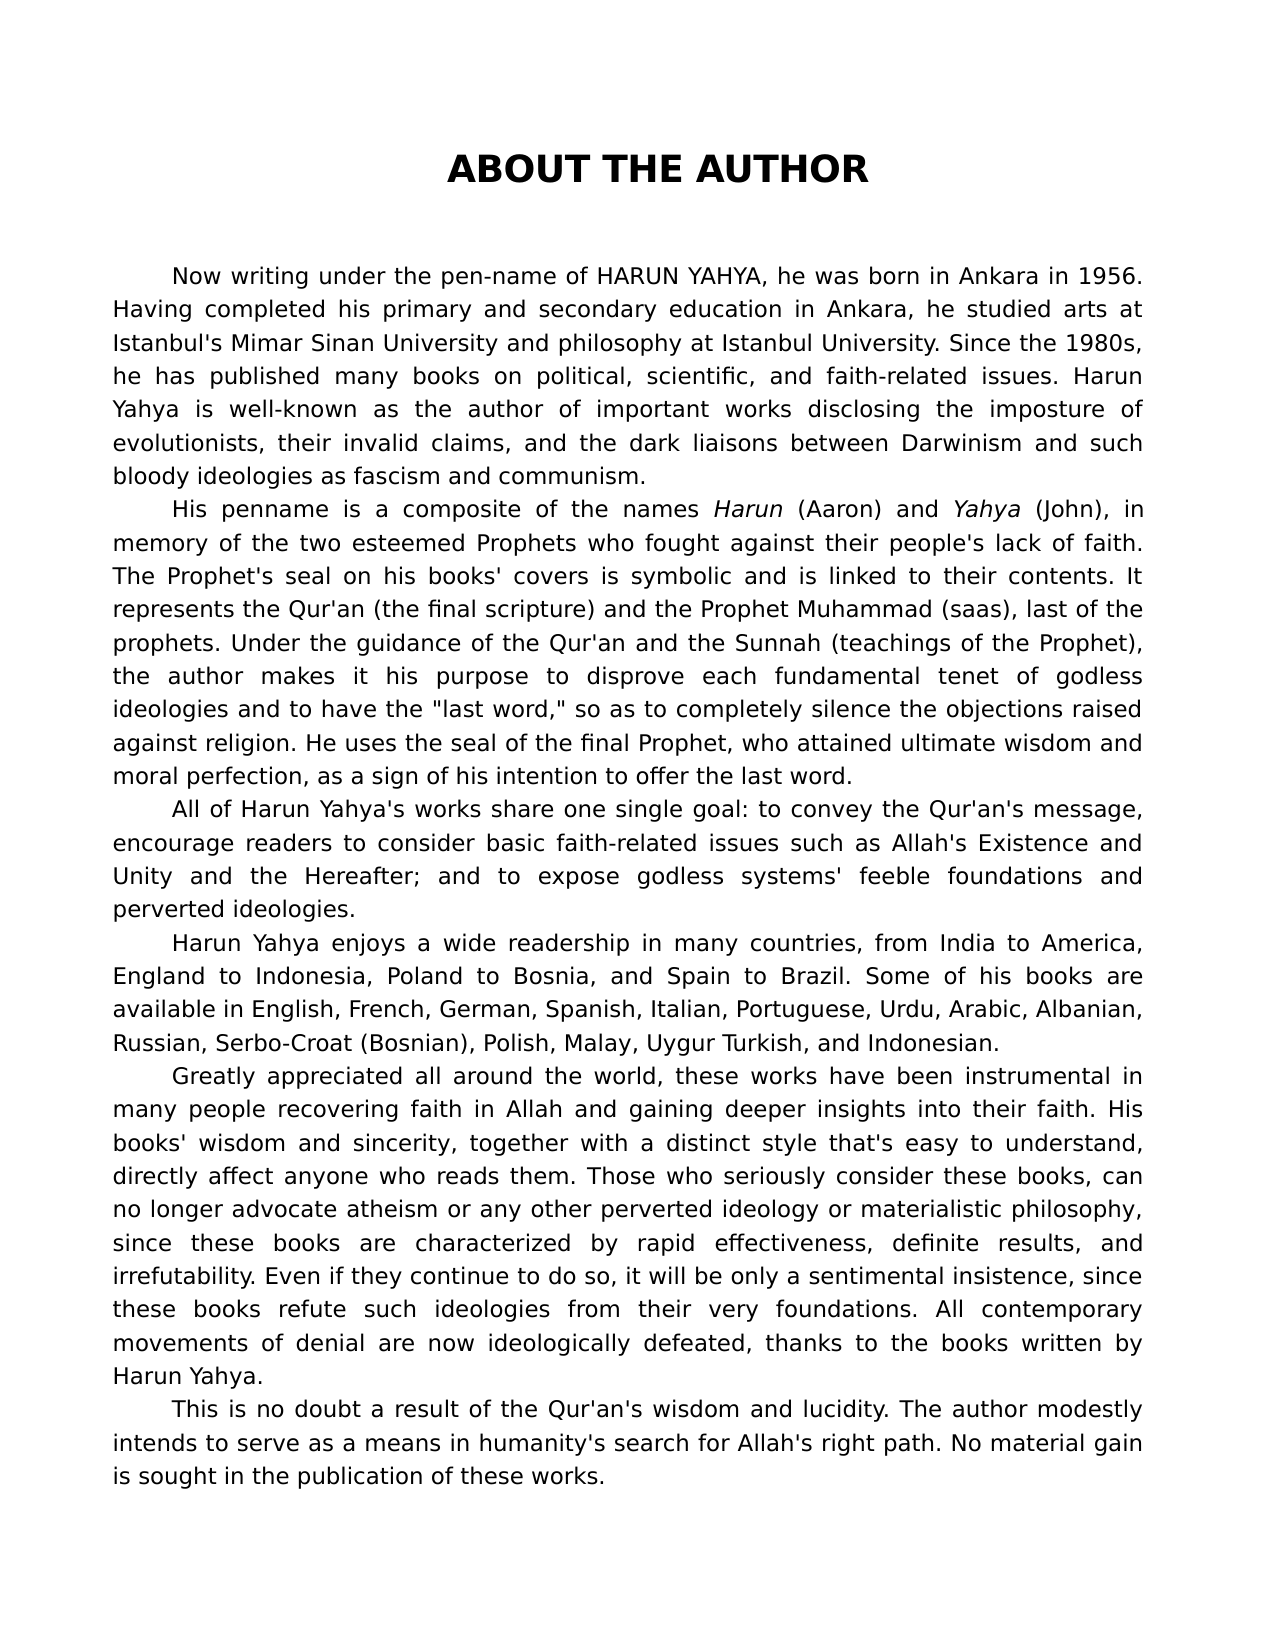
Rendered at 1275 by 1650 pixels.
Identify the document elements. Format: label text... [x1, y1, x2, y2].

text All of Harun Yahya's works share one single goal: to convey the Qur'an's message, encourage readers to consider basic faith-related issues such as Allah's Existence and Unity and the Hereafter; and to expose godless systems' feeble foundations and perverted ideologies. [112, 791, 1145, 924]
text Greatly appreciated all around the world, these works have been instrumental in many people recovering faith in Allah and gaining deeper insights into their faith. His books' wisdom and sincerity, together with a distinct style that's easy to understand, directly affect anyone who reads them. Those who seriously consider these books, can no longer advocate atheism or any other perverted ideology or materialistic philosophy, since these books are characterized by rapid effectiveness, definite results, and irrefutability. Even if they continue to do so, it will be only a sentimental insistence, since these books refute such ideologies from their very foundations. All contemporary movements of denial are now ideologically defeated, thanks to the books written by Harun Yahya. [112, 1058, 1145, 1391]
text This is no doubt a result of the Qur'an's wisdom and lucidity. The author modestly intends to serve as a means in humanity's search for Allah's right path. No material gain is sought in the publication of these works. [112, 1391, 1145, 1491]
text Now writing under the pen-name of HARUN YAHYA, he was born in Ankara in 1956. Having completed his primary and secondary education in Ankara, he studied arts at Istanbul's Mimar Sinan University and philosophy at Istanbul University. Since the 1980s, he has published many books on political, scientific, and faith-related issues. Harun Yahya is well-known as the author of important works disclosing the imposture of evolutionists, their invalid claims, and the dark liaisons between Darwinism and such bloody ideologies as fascism and communism. [112, 258, 1145, 491]
text Harun Yahya enjoys a wide readership in many countries, from India to America, England to Indonesia, Poland to Bosnia, and Spain to Brazil. Some of his books are available in English, French, German, Spanish, Italian, Portuguese, Urdu, Arabic, Albanian, Russian, Serbo-Croat (Bosnian), Polish, Malay, Uygur Turkish, and Indonesian. [112, 924, 1145, 1058]
text His penname is a composite of the names Harun (Aaron) and Yahya (John), in memory of the two esteemed Prophets who fought against their people's lack of faith. The Prophet's seal on his books' covers is symbolic and is linked to their contents. It represents the Qur'an (the final scripture) and the Prophet Muhammad (saas), last of the prophets. Under the guidance of the Qur'an and the Sunnah (teachings of the Prophet), the author makes it his purpose to disprove each fundamental tenet of godless ideologies and to have the "last word," so as to completely silence the objections raised against religion. He uses the seal of the final Prophet, who attained ultimate wisdom and moral perfection, as a sign of his intention to offer the last word. [112, 491, 1145, 791]
text ABOUT THE AUTHOR [112, 148, 1145, 191]
